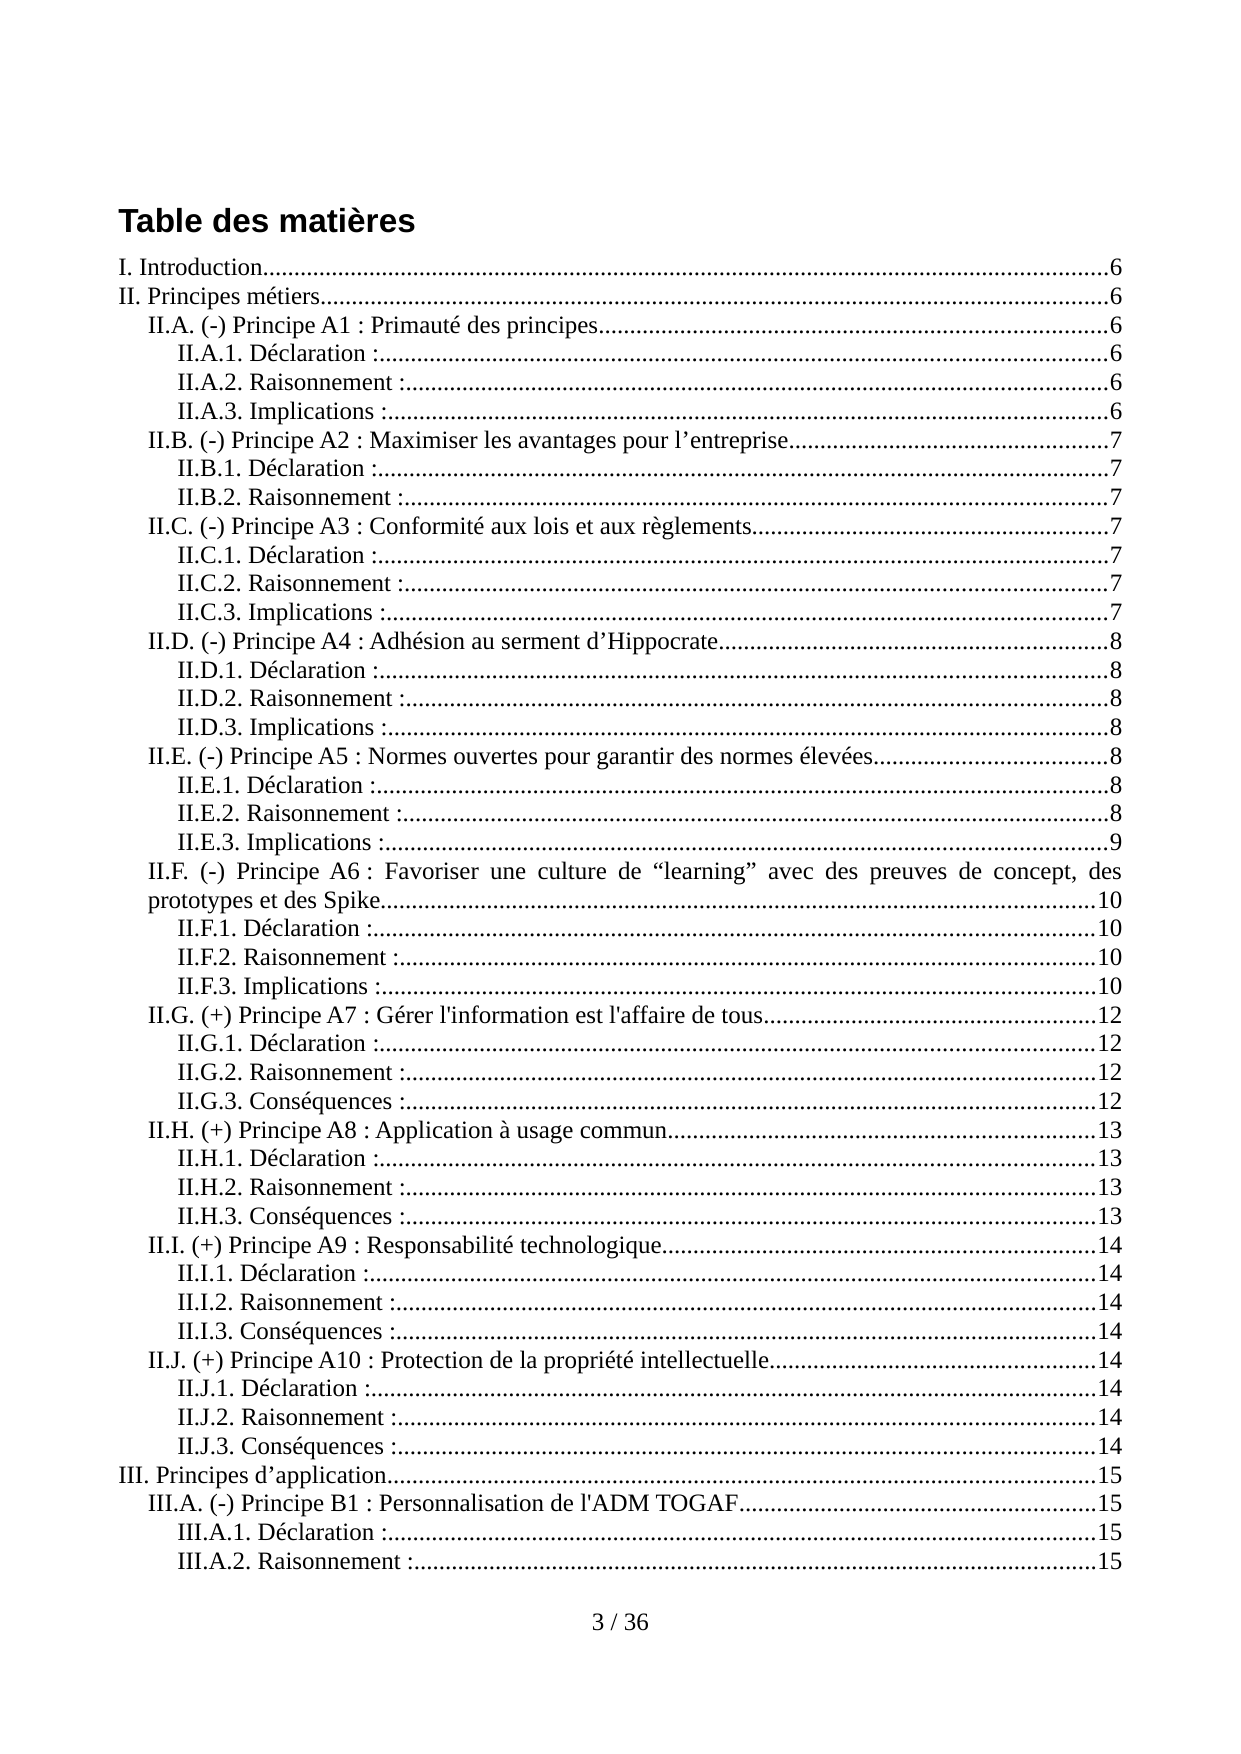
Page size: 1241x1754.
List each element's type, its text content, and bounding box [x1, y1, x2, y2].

text II.J. (+) Principe A10 : Protection de la propriété intellectuelle 14 [148, 1345, 1122, 1373]
text II.D.1. Déclaration : 8 [177, 655, 1122, 683]
text II.G.1. Déclaration : 12 [177, 1028, 1122, 1057]
text II.I.3. Conséquences : 14 [177, 1316, 1122, 1345]
text II.G.2. Raisonnement : 12 [177, 1057, 1122, 1086]
text II.F. (-) Principe A6 : Favoriser une culture de “learning” avec des preuves de concept, des prototypes et des Spike 10 [148, 856, 1122, 913]
text III. Principes d’application 15 [118, 1460, 1122, 1488]
text II.A. (-) Principe A1 : Primauté des principes 6 [148, 310, 1122, 338]
text II.J.3. Conséquences : 14 [177, 1431, 1122, 1460]
text II.F.3. Implications : 10 [177, 971, 1122, 1000]
text III.A. (-) Principe B1 : Personnalisation de l'ADM TOGAF 15 [148, 1488, 1122, 1517]
text II.E.2. Raisonnement : 8 [177, 798, 1122, 827]
text II.D. (-) Principe A4 : Adhésion au serment d’Hippocrate 8 [148, 626, 1122, 655]
text II.G.3. Conséquences : 12 [177, 1086, 1122, 1115]
text II.E.3. Implications : 9 [177, 827, 1122, 856]
text II.H.1. Déclaration : 13 [177, 1143, 1122, 1172]
subtitle Table des matières [118, 201, 1122, 240]
text II.F.2. Raisonnement : 10 [177, 942, 1122, 971]
text II.H.3. Conséquences : 13 [177, 1201, 1122, 1230]
text II.A.1. Déclaration : 6 [177, 338, 1122, 367]
text II.D.2. Raisonnement : 8 [177, 683, 1122, 712]
text III.A.1. Déclaration : 15 [177, 1517, 1122, 1546]
text II. Principes métiers 6 [118, 281, 1122, 310]
text II.J.2. Raisonnement : 14 [177, 1402, 1122, 1431]
text II.G. (+) Principe A7 : Gérer l'information est l'affaire de tous 12 [148, 1000, 1122, 1028]
text II.H.2. Raisonnement : 13 [177, 1172, 1122, 1201]
text III.A.2. Raisonnement : 15 [177, 1546, 1122, 1575]
text II.E.1. Déclaration : 8 [177, 770, 1122, 798]
text II.C.3. Implications : 7 [177, 597, 1122, 626]
text II.A.2. Raisonnement : 6 [177, 367, 1122, 396]
text II.C. (-) Principe A3 : Conformité aux lois et aux règlements 7 [148, 511, 1122, 540]
text II.I.2. Raisonnement : 14 [177, 1287, 1122, 1316]
text II.B. (-) Principe A2 : Maximiser les avantages pour l’entreprise 7 [148, 425, 1122, 453]
text II.E. (-) Principe A5 : Normes ouvertes pour garantir des normes élevées 8 [148, 741, 1122, 770]
text II.B.1. Déclaration : 7 [177, 453, 1122, 482]
text II.F.1. Déclaration : 10 [177, 913, 1122, 942]
text II.H. (+) Principe A8 : Application à usage commun 13 [148, 1115, 1122, 1143]
text II.A.3. Implications : 6 [177, 396, 1122, 425]
text II.C.2. Raisonnement : 7 [177, 568, 1122, 597]
text I. Introduction 6 [118, 252, 1122, 281]
text II.I. (+) Principe A9 : Responsabilité technologique 14 [148, 1230, 1122, 1258]
text II.J.1. Déclaration : 14 [177, 1373, 1122, 1402]
text II.C.1. Déclaration : 7 [177, 540, 1122, 568]
text II.B.2. Raisonnement : 7 [177, 482, 1122, 511]
text II.D.3. Implications : 8 [177, 712, 1122, 741]
text II.I.1. Déclaration : 14 [177, 1258, 1122, 1287]
